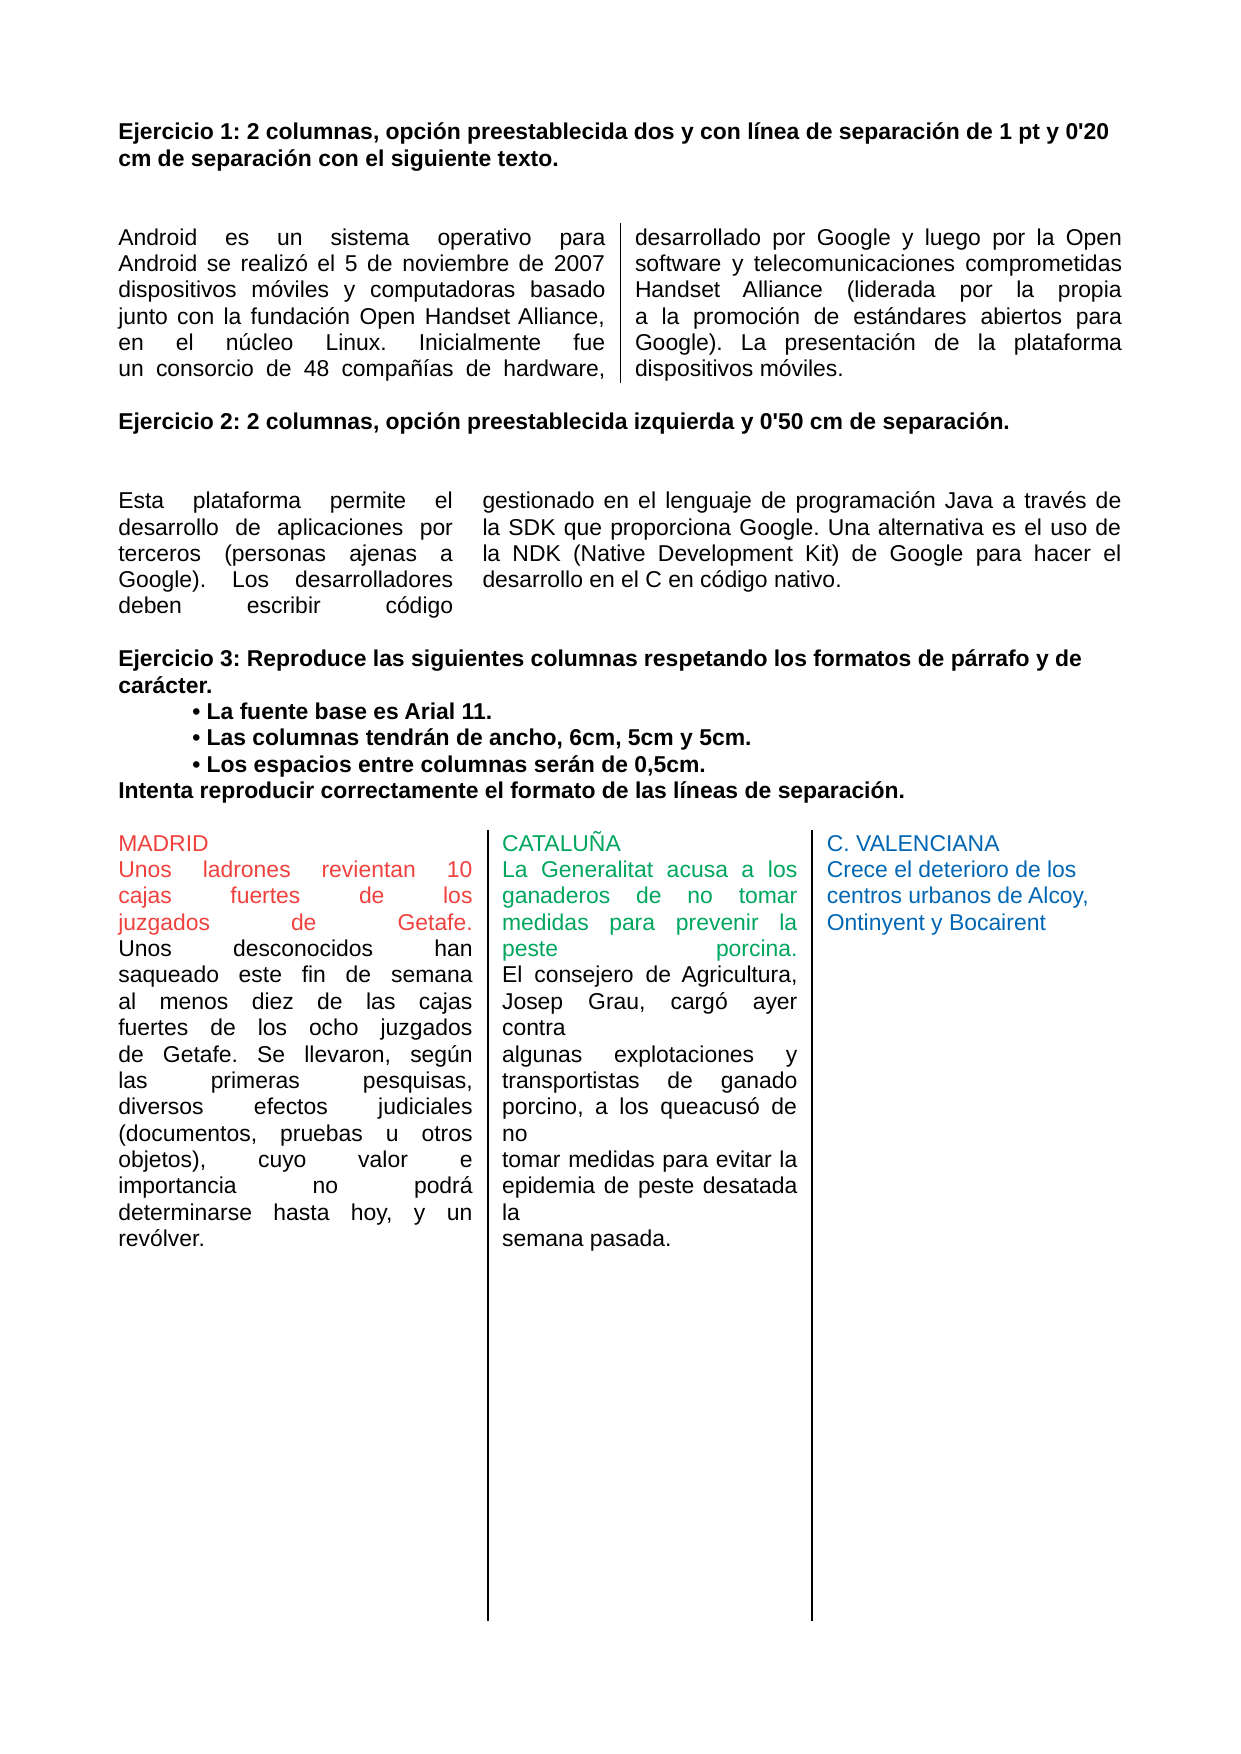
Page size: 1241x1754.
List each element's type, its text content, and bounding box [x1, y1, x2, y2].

text Ontinyent y Bocairent [827, 909, 1122, 935]
text semana pasada. [502, 1225, 797, 1251]
text C. VALENCIANA [827, 830, 1122, 856]
text diversos efectos judiciales [118, 1093, 472, 1119]
text La Generalitat acusa a los [502, 856, 797, 882]
text Unos ladrones revientan 10 [118, 856, 472, 882]
text porcino, a los queacusó de no [502, 1093, 797, 1146]
text a la promoción de estándares abiertos para [635, 303, 1122, 329]
text la NDK (Native Development Kit) de Google para hacer el [482, 540, 1122, 566]
text MADRID [118, 830, 472, 856]
text El consejero de Agricultura, [502, 961, 797, 988]
text de Getafe. Se llevaron, según [118, 1041, 472, 1067]
text saqueado este fin de semana [118, 961, 472, 988]
text medidas para prevenir la [502, 909, 797, 935]
text objetos), cuyo valor e [118, 1146, 472, 1172]
text software y telecomunicaciones comprometidas [635, 250, 1122, 276]
text deben escribir código [118, 592, 453, 619]
text desarrollo de aplicaciones por [118, 513, 453, 540]
text peste porcina. [502, 935, 797, 961]
text carácter. [118, 672, 1122, 698]
text desarrollo en el C en código nativo. [482, 566, 1122, 592]
text tomar medidas para evitar la [502, 1146, 797, 1172]
text dispositivos móviles. [635, 355, 1122, 382]
text cm de separación con el siguiente texto. [118, 144, 1122, 171]
text Google). La presentación de la plataforma [635, 329, 1122, 355]
text Ejercicio 1: 2 columnas, opción preestablecida dos y con línea de separación de 1 pt y 0'20 [118, 118, 1122, 144]
text ganaderos de no tomar [502, 882, 797, 909]
text determinarse hasta hoy, y un [118, 1199, 472, 1225]
text junto con la fundación Open Handset Alliance, [118, 303, 605, 329]
text Ejercicio 2: 2 columnas, opción preestablecida izquierda y 0'50 cm de separación. [118, 408, 1122, 434]
text las primeras pesquisas, [118, 1067, 472, 1093]
text Josep Grau, cargó ayer contra [502, 988, 797, 1041]
text Handset Alliance (liderada por la propia [635, 276, 1122, 303]
text en el núcleo Linux. Inicialmente fue [118, 329, 605, 355]
text (documentos, pruebas u otros [118, 1119, 472, 1146]
text gestionado en el lenguaje de programación Java a través de [482, 487, 1122, 513]
text revólver. [118, 1225, 472, 1251]
text Unos desconocidos han [118, 935, 472, 961]
text al menos diez de las cajas [118, 988, 472, 1014]
text importancia no podrá [118, 1172, 472, 1199]
text CATALUÑA [502, 830, 797, 856]
text • Los espacios entre columnas serán de 0,5cm. [118, 751, 1122, 777]
text dispositivos móviles y computadoras basado [118, 276, 605, 303]
text juzgados de Getafe. [118, 909, 472, 935]
text • Las columnas tendrán de ancho, 6cm, 5cm y 5cm. [118, 724, 1122, 751]
text Esta plataforma permite el [118, 487, 453, 513]
text fuertes de los ocho juzgados [118, 1014, 472, 1041]
text desarrollado por Google y luego por la Open [635, 223, 1122, 250]
text Android es un sistema operativo para [118, 223, 605, 250]
text Intenta reproducir correctamente el formato de las líneas de separación. [118, 777, 1122, 803]
text Android se realizó el 5 de noviembre de 2007 [118, 250, 605, 276]
text un consorcio de 48 compañías de hardware, [118, 355, 605, 382]
text centros urbanos de Alcoy, [827, 882, 1122, 909]
text algunas explotaciones y transportistas de ganado [502, 1041, 797, 1093]
text epidemia de peste desatada la [502, 1172, 797, 1225]
text Google). Los desarrolladores [118, 566, 453, 592]
text • La fuente base es Arial 11. [118, 698, 1122, 724]
text terceros (personas ajenas a [118, 540, 453, 566]
text la SDK que proporciona Google. Una alternativa es el uso de [482, 513, 1122, 540]
text Ejercicio 3: Reproduce las siguientes columnas respetando los formatos de párrafo y de [118, 645, 1122, 672]
text cajas fuertes de los [118, 882, 472, 909]
text Crece el deterioro de los [827, 856, 1122, 882]
